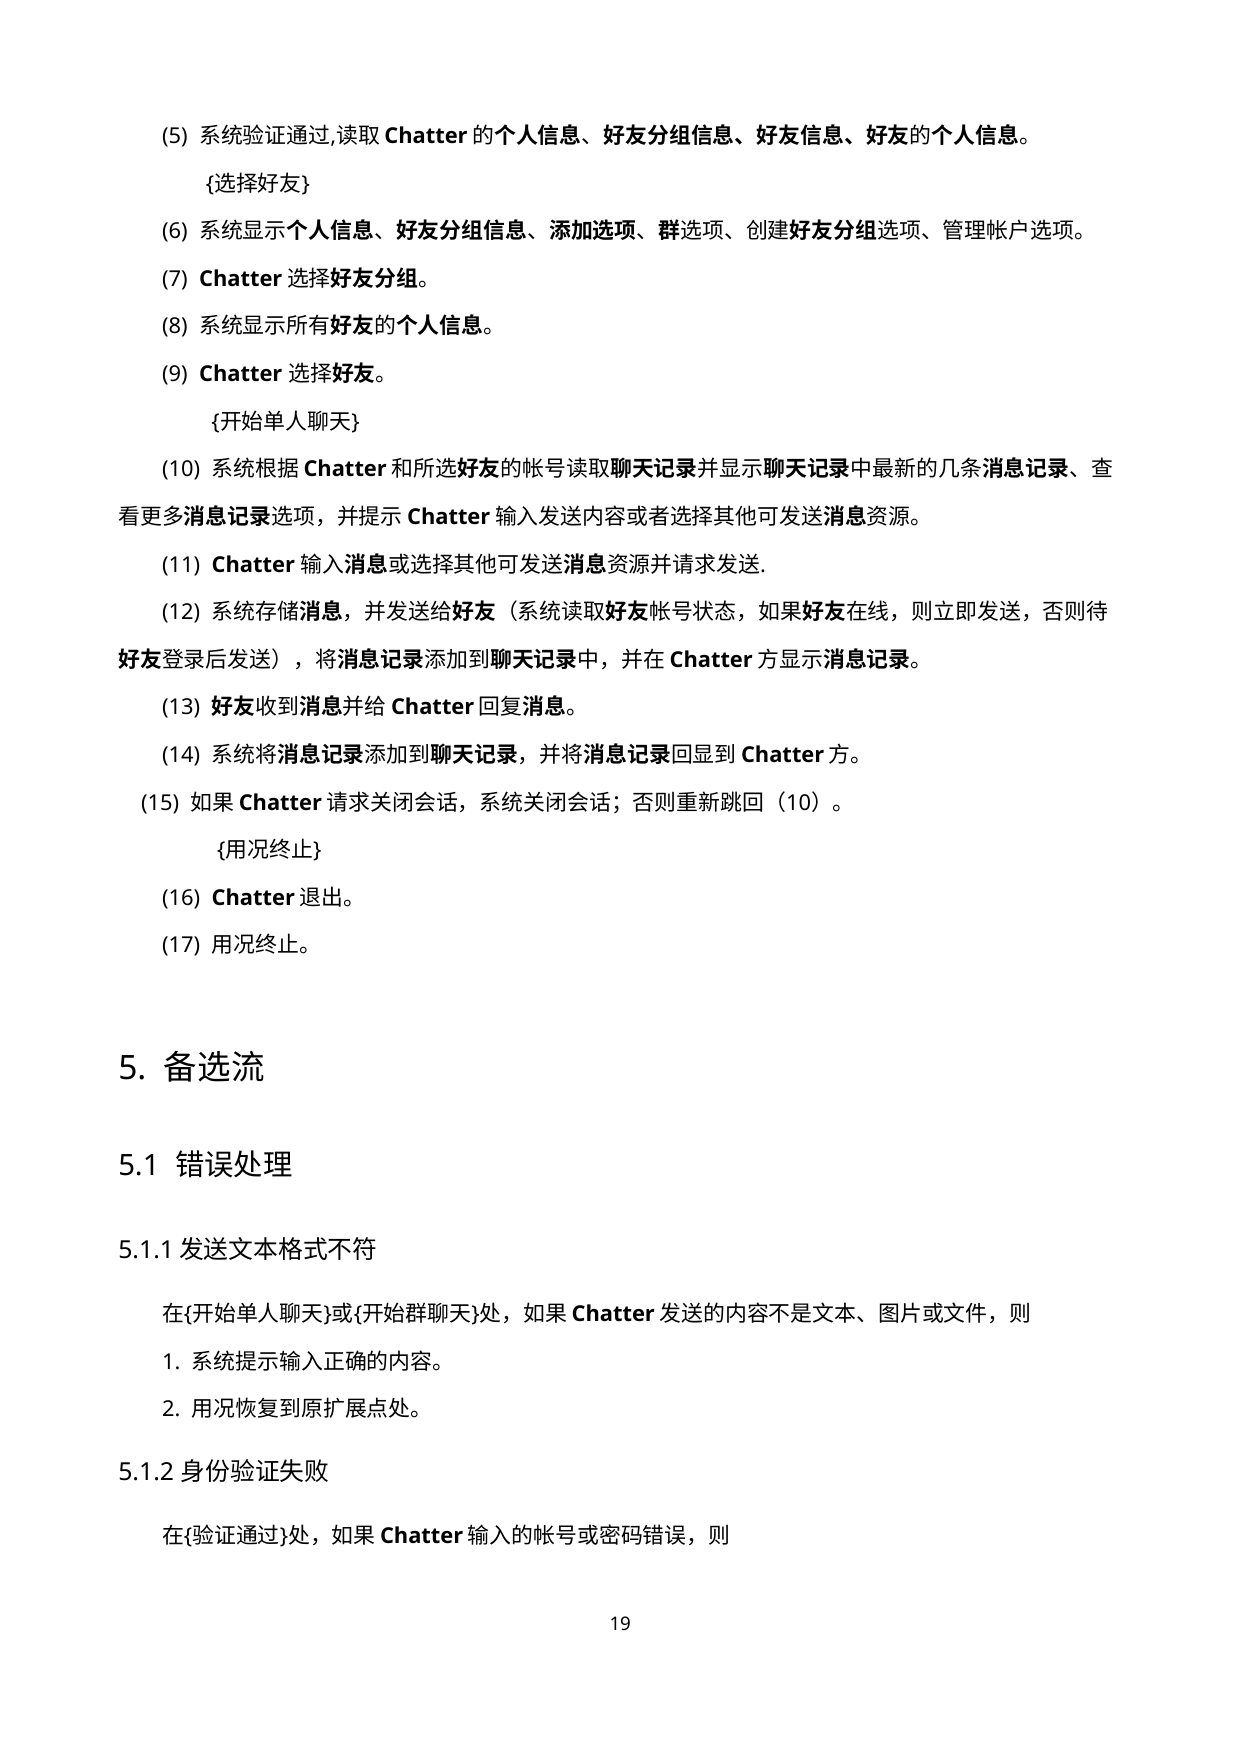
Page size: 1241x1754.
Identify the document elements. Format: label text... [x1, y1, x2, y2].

text (15) 如果Chatter请求关闭会话，系统关闭会话；否则重新跳回（10）。 [118, 784, 1122, 816]
subtitle 5.1.2 身份验证失败 [118, 1451, 1122, 1487]
text (11) Chatter 输入消息或选择其他可发送消息资源并请求发送. [118, 547, 1122, 578]
subtitle 5. 备选流 [118, 1041, 1122, 1089]
text (10) 系统根据Chatter和所选好友的帐号读取聊天记录并显示聊天记录中最新的几条消息记录、查看更多消息记录选项，并提示Chatter输入发送内容或者选择其他可发送消息资源。 [118, 451, 1122, 531]
text (7) Chatter选择好友分组。 [118, 261, 1122, 293]
text (13) 好友收到消息并给Chatter回复消息。 [118, 689, 1122, 721]
text (14) 系统将消息记录添加到聊天记录，并将消息记录回显到Chatter方。 [118, 737, 1122, 769]
text (12) 系统存储消息，并发送给好友（系统读取好友帐号状态，如果好友在线，则立即发送，否则待好友登录后发送），将消息记录添加到聊天记录中，并在Chatter方显示消息记录。 [118, 594, 1122, 673]
text (16) Chatter退出。 [118, 880, 1122, 912]
text (5) 系统验证通过,读取Chatter的个人信息、好友分组信息、好友信息、好友的个人信息。 [118, 118, 1122, 150]
text (9) Chatter 选择好友。 [118, 356, 1122, 388]
text {用况终止} [118, 832, 1122, 864]
text 在{验证通过}处，如果Chatter输入的帐号或密码错误，则 [118, 1518, 1122, 1549]
subtitle 5.1.1发送文本格式不符 [118, 1230, 1122, 1266]
subtitle 5.1 错误处理 [118, 1141, 1122, 1183]
text 1. 系统提示输入正确的内容。 [118, 1344, 1122, 1375]
text {选择好友} [118, 166, 1122, 197]
text (17) 用况终止。 [118, 927, 1122, 959]
text 在{开始单人聊天}或{开始群聊天}处，如果Chatter发送的内容不是文本、图片或文件，则 [118, 1296, 1122, 1328]
text (8) 系统显示所有好友的个人信息。 [118, 308, 1122, 340]
text (6) 系统显示个人信息、好友分组信息、添加选项、群选项、创建好友分组选项、管理帐户选项。 [118, 213, 1122, 245]
text 2. 用况恢复到原扩展点处。 [118, 1391, 1122, 1423]
text {开始单人聊天} [118, 404, 1122, 436]
